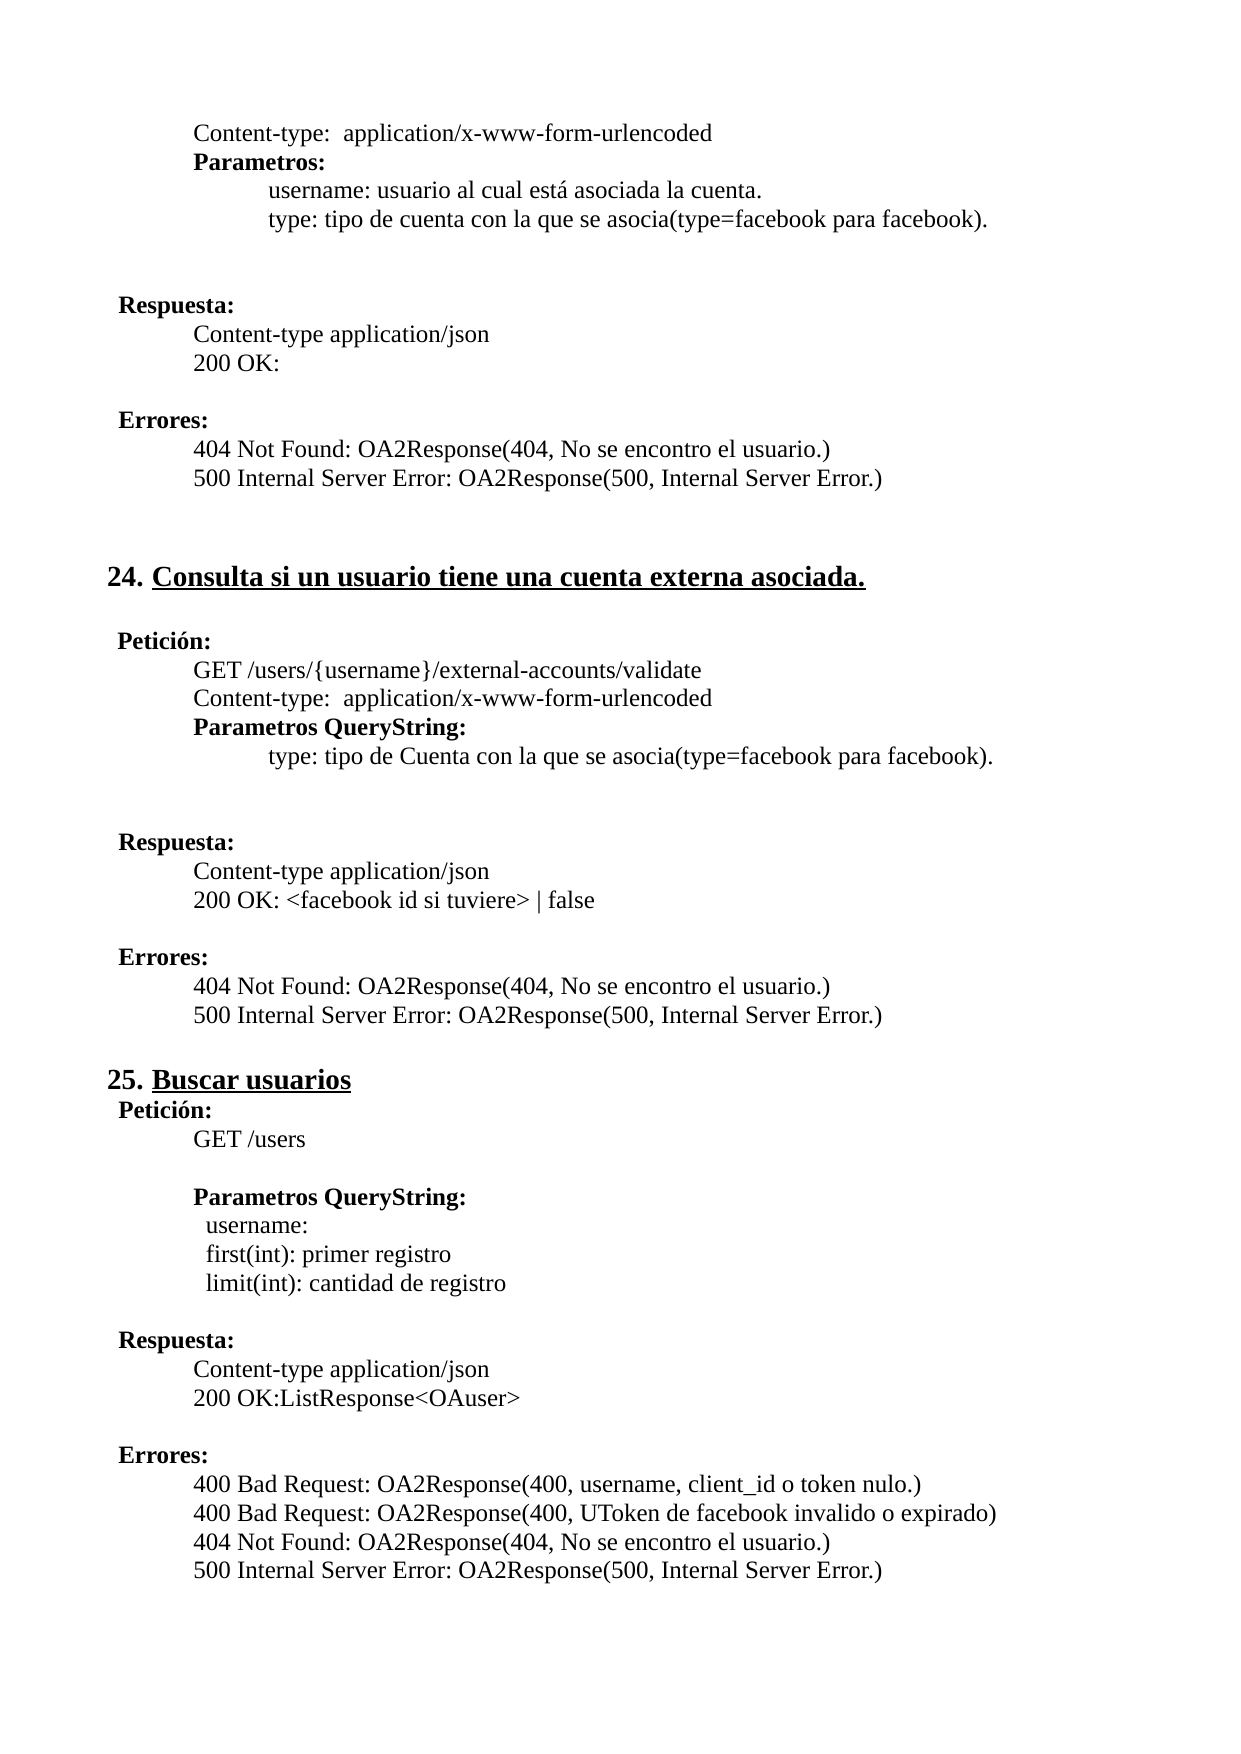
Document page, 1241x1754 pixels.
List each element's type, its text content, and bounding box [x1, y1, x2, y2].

text 404 Not Found: OA2Response(404, No se encontro el usuario.) [118, 1527, 1122, 1556]
text 500 Internal Server Error: OA2Response(500, Internal Server Error.) [107, 463, 1122, 492]
text Content-type application/json [118, 856, 1122, 885]
text Petición: [118, 1096, 1122, 1124]
text limit(int): cantidad de registro [118, 1268, 1122, 1297]
text type: tipo de Cuenta con la que se asocia(type=facebook para facebook). [118, 741, 1122, 770]
text username: usuario al cual está asociada la cuenta. [118, 176, 1122, 204]
text Respuesta: [118, 1326, 1122, 1354]
text Parametros: [118, 147, 1122, 176]
text Errores: [118, 1441, 1122, 1469]
text Parametros QueryString: [118, 1182, 1122, 1211]
text 404 Not Found: OA2Response(404, No se encontro el usuario.) [118, 971, 1122, 1000]
text username: [118, 1211, 1122, 1239]
text GET /users [118, 1124, 1122, 1153]
text 500 Internal Server Error: OA2Response(500, Internal Server Error.) [107, 1000, 1122, 1028]
text type: tipo de cuenta con la que se asocia(type=facebook para facebook). [118, 204, 1122, 233]
text Content-type: application/x-www-form-urlencoded [118, 683, 1122, 712]
text Parametros QueryString: [118, 712, 1122, 741]
text Respuesta: [118, 827, 1122, 856]
text 200 OK: <facebook id si tuviere> | false [118, 885, 1122, 913]
text 200 OK:ListResponse<OAuser> [118, 1383, 1122, 1412]
text 200 OK: [118, 348, 1122, 377]
text Respuesta: [118, 291, 1122, 319]
text Content-type application/json [118, 1354, 1122, 1383]
text 404 Not Found: OA2Response(404, No se encontro el usuario.) [118, 434, 1122, 463]
text first(int): primer registro [118, 1239, 1122, 1268]
text Errores: [118, 942, 1122, 971]
text 400 Bad Request: OA2Response(400, username, client_id o token nulo.) [118, 1469, 1122, 1498]
list Consulta si un usuario tiene una cuenta externa asociada. [107, 559, 1122, 592]
text Content-type application/json [118, 319, 1122, 348]
text 500 Internal Server Error: OA2Response(500, Internal Server Error.) [107, 1556, 1122, 1584]
text 400 Bad Request: OA2Response(400, UToken de facebook invalido o expirado) [118, 1498, 1122, 1527]
list Buscar usuarios [107, 1062, 1122, 1096]
text Errores: [118, 406, 1122, 434]
text GET /users/{username}/external-accounts/validate [118, 655, 1122, 683]
text Petición: [117, 626, 1122, 655]
text Content-type: application/x-www-form-urlencoded [118, 118, 1122, 147]
